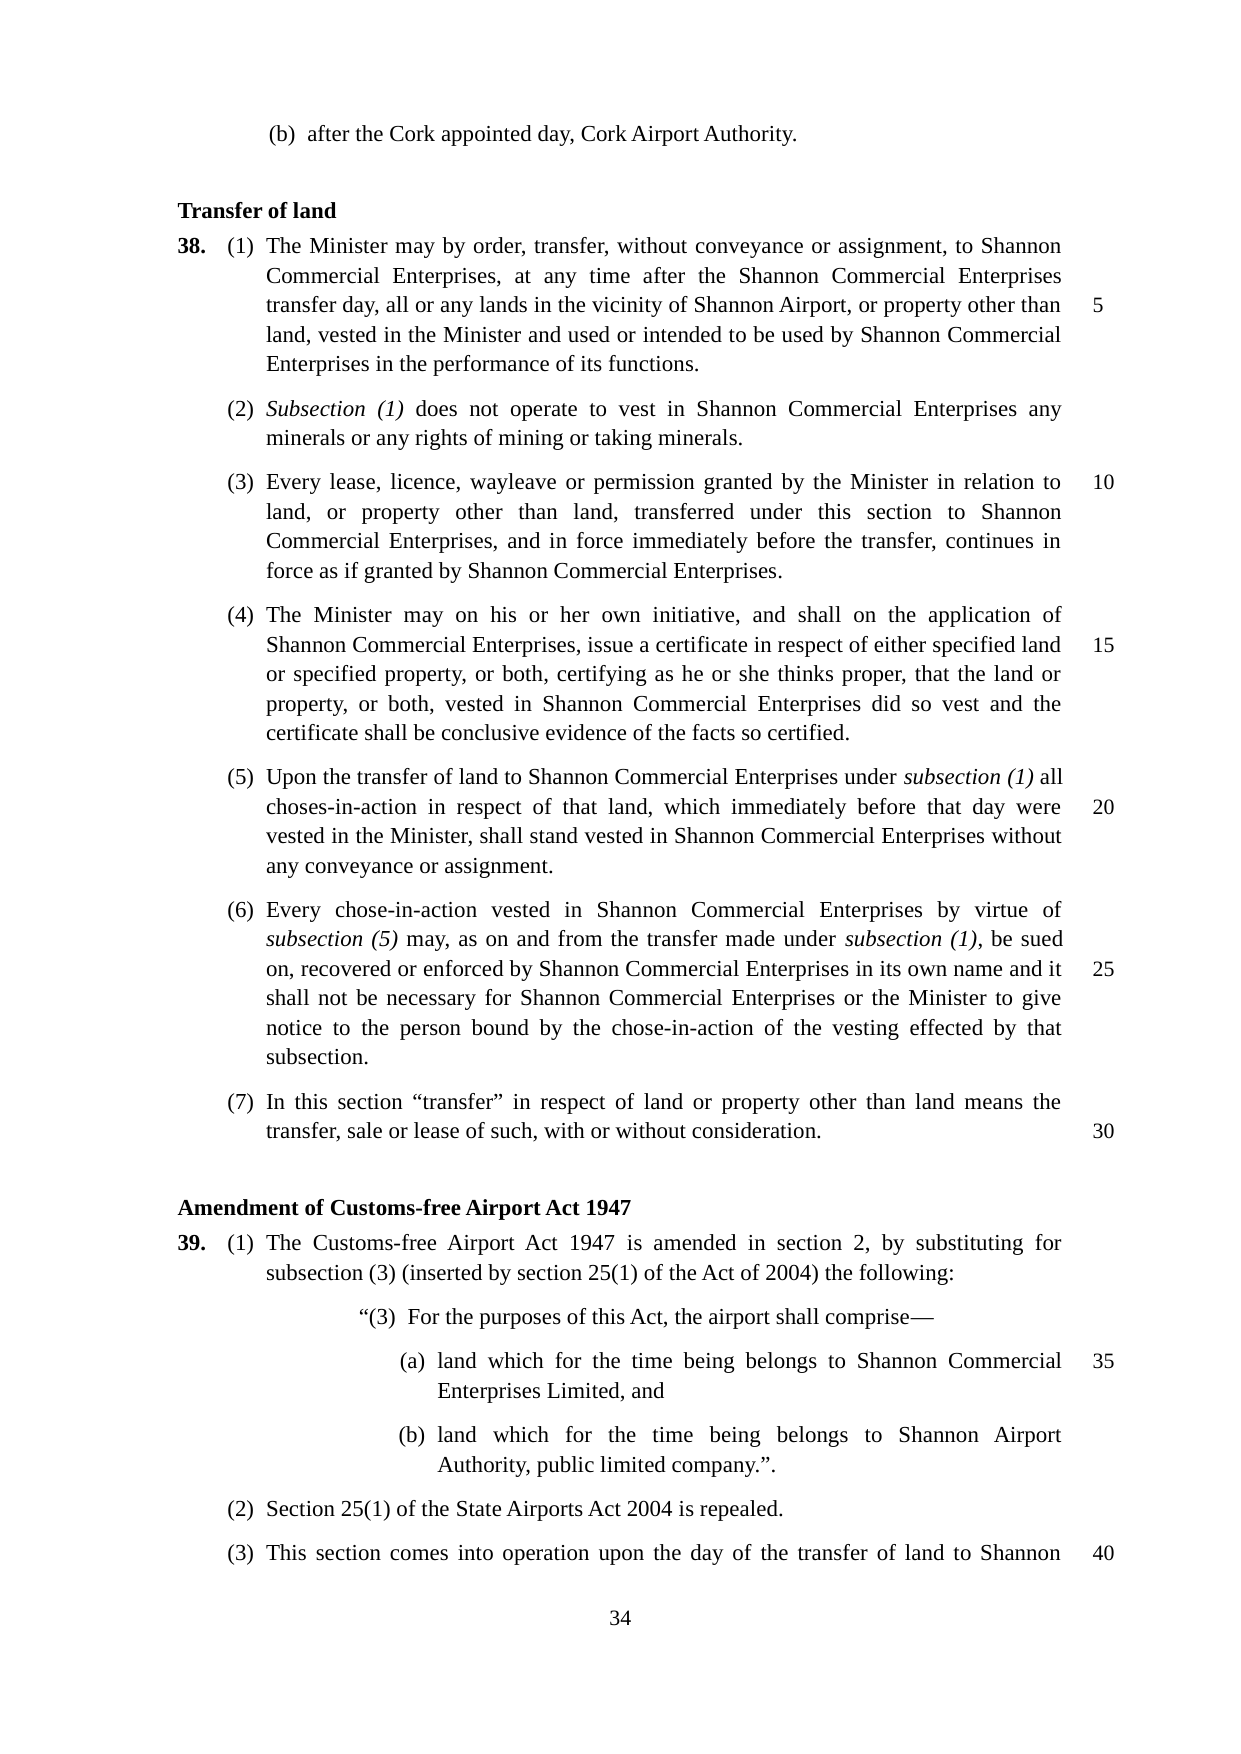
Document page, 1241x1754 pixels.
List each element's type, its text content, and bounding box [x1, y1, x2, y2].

text (6) Every chose-in-action vested in Shannon Commercial Enterprises by virtue of subsection (5) may, as on and from the transfer made under subsection (1), be sued on, recovered or enforced by Shannon Commercial Enterprises in its own name and it shall not be necessary for Shannon Commercial Enterprises or the Minister to give notice to the person bound by the chose-in-action of the vesting effected by that subsection. [177, 894, 1063, 1071]
text (4) The Minister may on his or her own initiative, and shall on the application of Shannon Commercial Enterprises, issue a certificate in respect of either specified land or specified property, or both, certifying as he or she thinks proper, that the land or property, or both, vested in Shannon Commercial Enterprises did so vest and the certificate shall be conclusive evidence of the facts so certified. [177, 599, 1063, 746]
text (3) This section comes into operation upon the day of the transfer of land to Shannon [177, 1537, 1063, 1566]
text (7) In this section “transfer” in respect of land or property other than land means the transfer, sale or lease of such, with or without consideration. [177, 1086, 1063, 1144]
text “(3) For the purposes of this Act, the airport shall comprise⁠— [319, 1301, 1063, 1330]
text (2) Subsection (1) does not operate to vest in Shannon Commercial Enterprises any minerals or any rights of mining or taking minerals. [177, 392, 1063, 451]
text (5) Upon the transfer of land to Shannon Commercial Enterprises under subsection (1) all choses-in-action in respect of that land, which immediately before that day were vested in the Minister, shall stand vested in Shannon Commercial Enterprises without any conveyance or assignment. [177, 761, 1063, 879]
text Amendment of Customs-free Airport Act 1947 [177, 1192, 1063, 1221]
text (3) Every lease, licence, wayleave or permission granted by the Minister in relation to land, or property other than land, transferred under this section to Shannon Commercial Enterprises, and in force immediately before the transfer, continues in force as if granted by Shannon Commercial Enterprises. [177, 466, 1063, 584]
text (2) Section 25(1) of the State Airports Act 2004 is repealed. [177, 1493, 1063, 1522]
text 39. (1) The Customs-free Airport Act 1947 is amended in section 2, by substituting for subsection (3) (inserted by section 25(1) of the Act of 2004) the following: [177, 1227, 1063, 1286]
text (a) land which for the time being belongs to Shannon Commercial Enterprises Limited, and [307, 1345, 1063, 1404]
text (b) after the Cork appointed day, Cork Airport Authority. [177, 118, 1063, 148]
text (b) land which for the time being belongs to Shannon Airport Authority, public limited company.”. [307, 1419, 1063, 1478]
text Transfer of land [177, 195, 1063, 224]
text 38. (1) The Minister may by order, transfer, without conveyance or assignment, to Shannon Commercial Enterprises, at any time after the Shannon Commercial Enterprises transfer day, all or any lands in the vicinity of Shannon Airport, or property other than land, vested in the Minister and used or intended to be used by Shannon Commercial Enterprises in the performance of its functions. [177, 230, 1063, 378]
